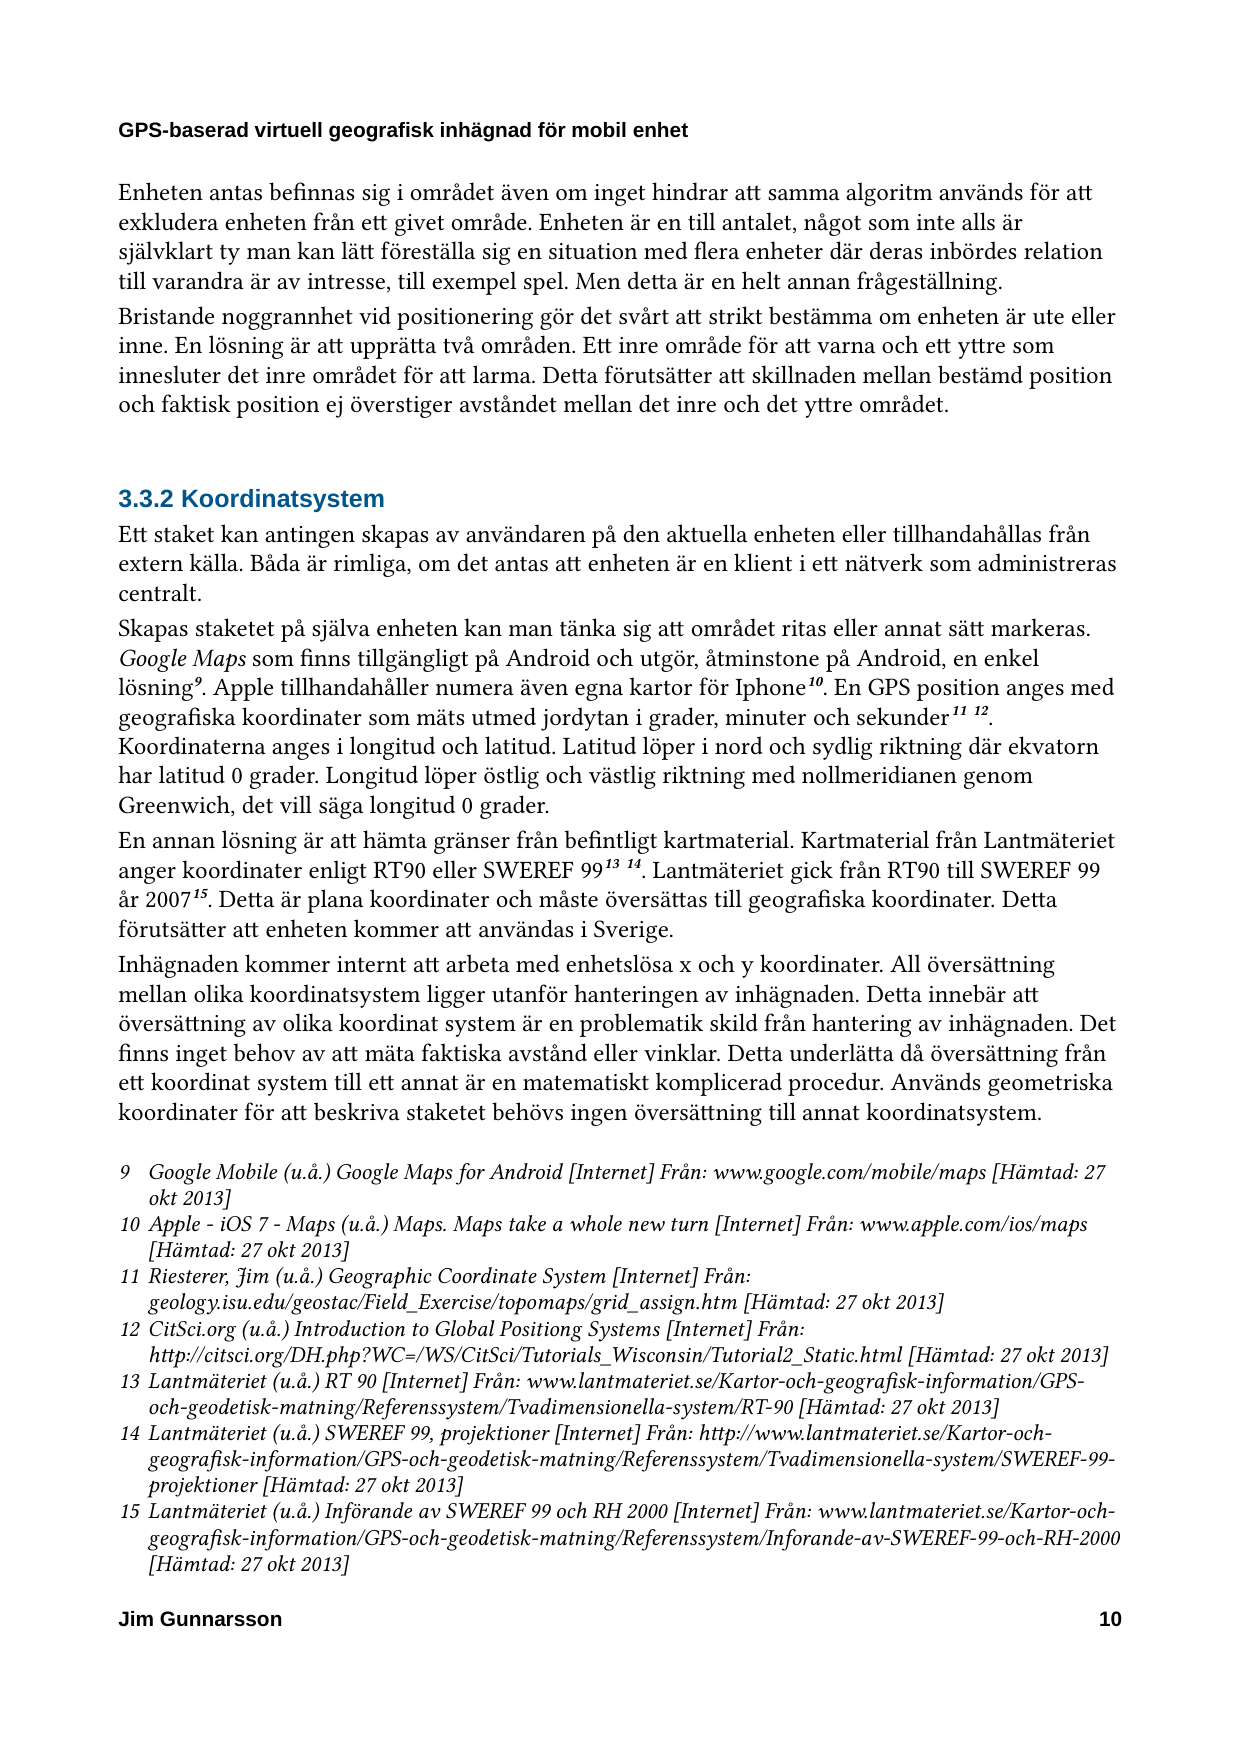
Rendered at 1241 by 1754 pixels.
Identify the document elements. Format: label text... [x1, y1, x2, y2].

text Riesterer, Jim (u.å.) Geographic Coordinate System [Internet] Från: geology.isu.edu/geostac/Field_Exercise/topomaps/grid_assign.htm [Hämtad: 27 okt 2013] [118, 1263, 1122, 1315]
text Lantmäteriet (u.å.) SWEREF 99, projektioner [Internet] Från: http://www.lantmateriet.se/Kartor-och-geografisk-information/GPS-och-geodetisk-matning/Referenssystem/Tvadimensionella-system/SWEREF-99-projektioner [Hämtad: 27 okt 2013] [118, 1420, 1122, 1498]
text Ett staket kan antingen skapas av användaren på den aktuella enheten eller tillhandahållas från extern källa. Båda är rimliga, om det antas att enheten är en klient i ett nätverk som administreras centralt. [118, 518, 1122, 607]
text Apple - iOS 7 - Maps (u.å.) Maps. Maps take a whole new turn [Internet] Från: www.apple.com/ios/maps [Hämtad: 27 okt 2013] [118, 1211, 1122, 1263]
text En annan lösning är att hämta gränser från befintligt kartmaterial. Kartmaterial från Lantmäteriet anger koordinater enligt RT90 eller SWEREF 99 . Lantmäteriet gick från RT90 till SWEREF 99 år 2007. Detta är plana koordinater och måste översättas till geografiska koordinater. Detta förutsätter att enheten kommer att användas i Sverige. [118, 825, 1122, 943]
text Lantmäteriet (u.å.) RT 90 [Internet] Från: www.lantmateriet.se/Kartor-och-geografisk-information/GPS-och-geodetisk-matning/Referenssystem/Tvadimensionella-system/RT-90 [Hämtad: 27 okt 2013] [118, 1368, 1122, 1420]
text Lantmäteriet (u.å.) Införande av SWEREF 99 och RH 2000 [Internet] Från: www.lantmateriet.se/Kartor-och-geografisk-information/GPS-och-geodetisk-matning/Referenssystem/Inforande-av-SWEREF-99-och-RH-2000 [Hämtad: 27 okt 2013] [118, 1498, 1122, 1577]
text Bristande noggrannhet vid positionering gör det svårt att strikt bestämma om enheten är ute eller inne. En lösning är att upprätta två områden. Ett inre område för att varna och ett yttre som innesluter det inre området för att larma. Detta förutsätter att skillnaden mellan bestämd position och faktisk position ej överstiger avståndet mellan det inre och det yttre området. [118, 301, 1122, 419]
text Enheten antas befinnas sig i området även om inget hindrar att samma algoritm används för att exkludera enheten från ett givet område. Enheten är en till antalet, något som inte alls är självklart ty man kan lätt föreställa sig en situation med flera enheter där deras inbördes relation till varandra är av intresse, till exempel spel. Men detta är en helt annan frågeställning. [118, 177, 1122, 295]
text Inhägnaden kommer internt att arbeta med enhetslösa x och y koordinater. All översättning mellan olika koordinatsystem ligger utanför hanteringen av inhägnaden. Detta innebär att översättning av olika koordinat system är en problematik skild från hantering av inhägnaden. Det finns inget behov av att mäta faktiska avstånd eller vinklar. Detta underlätta då översättning från ett koordinat system till ett annat är en matematiskt komplicerad procedur. Används geometriska koordinater för att beskriva staketet behövs ingen översättning till annat koordinatsystem. [118, 949, 1122, 1126]
text Skapas staketet på själva enheten kan man tänka sig att området ritas eller annat sätt markeras. Google Maps som finns tillgängligt på Android och utgör, åtminstone på Android, en enkel lösning. Apple tillhandahåller numera även egna kartor för Iphone. En GPS position anges med geografiska koordinater som mäts utmed jordytan i grader, minuter och sekunder . Koordinaterna anges i longitud och latitud. Latitud löper i nord och sydlig riktning där ekvatorn har latitud 0 grader. Longitud löper östlig och västlig riktning med nollmeridianen genom Greenwich, det vill säga longitud 0 grader. [118, 613, 1122, 819]
subtitle Koordinatsystem [118, 484, 1122, 513]
text CitSci.org (u.å.) Introduction to Global Positiong Systems [Internet] Från: http://citsci.org/DH.php?WC=/WS/CitSci/Tutorials_Wisconsin/Tutorial2_Static.html [Hämtad: 27 okt 2013] [118, 1315, 1122, 1368]
text Google Mobile (u.å.) Google Maps for Android [Internet] Från: www.google.com/mobile/maps [Hämtad: 27 okt 2013] [118, 1158, 1122, 1211]
